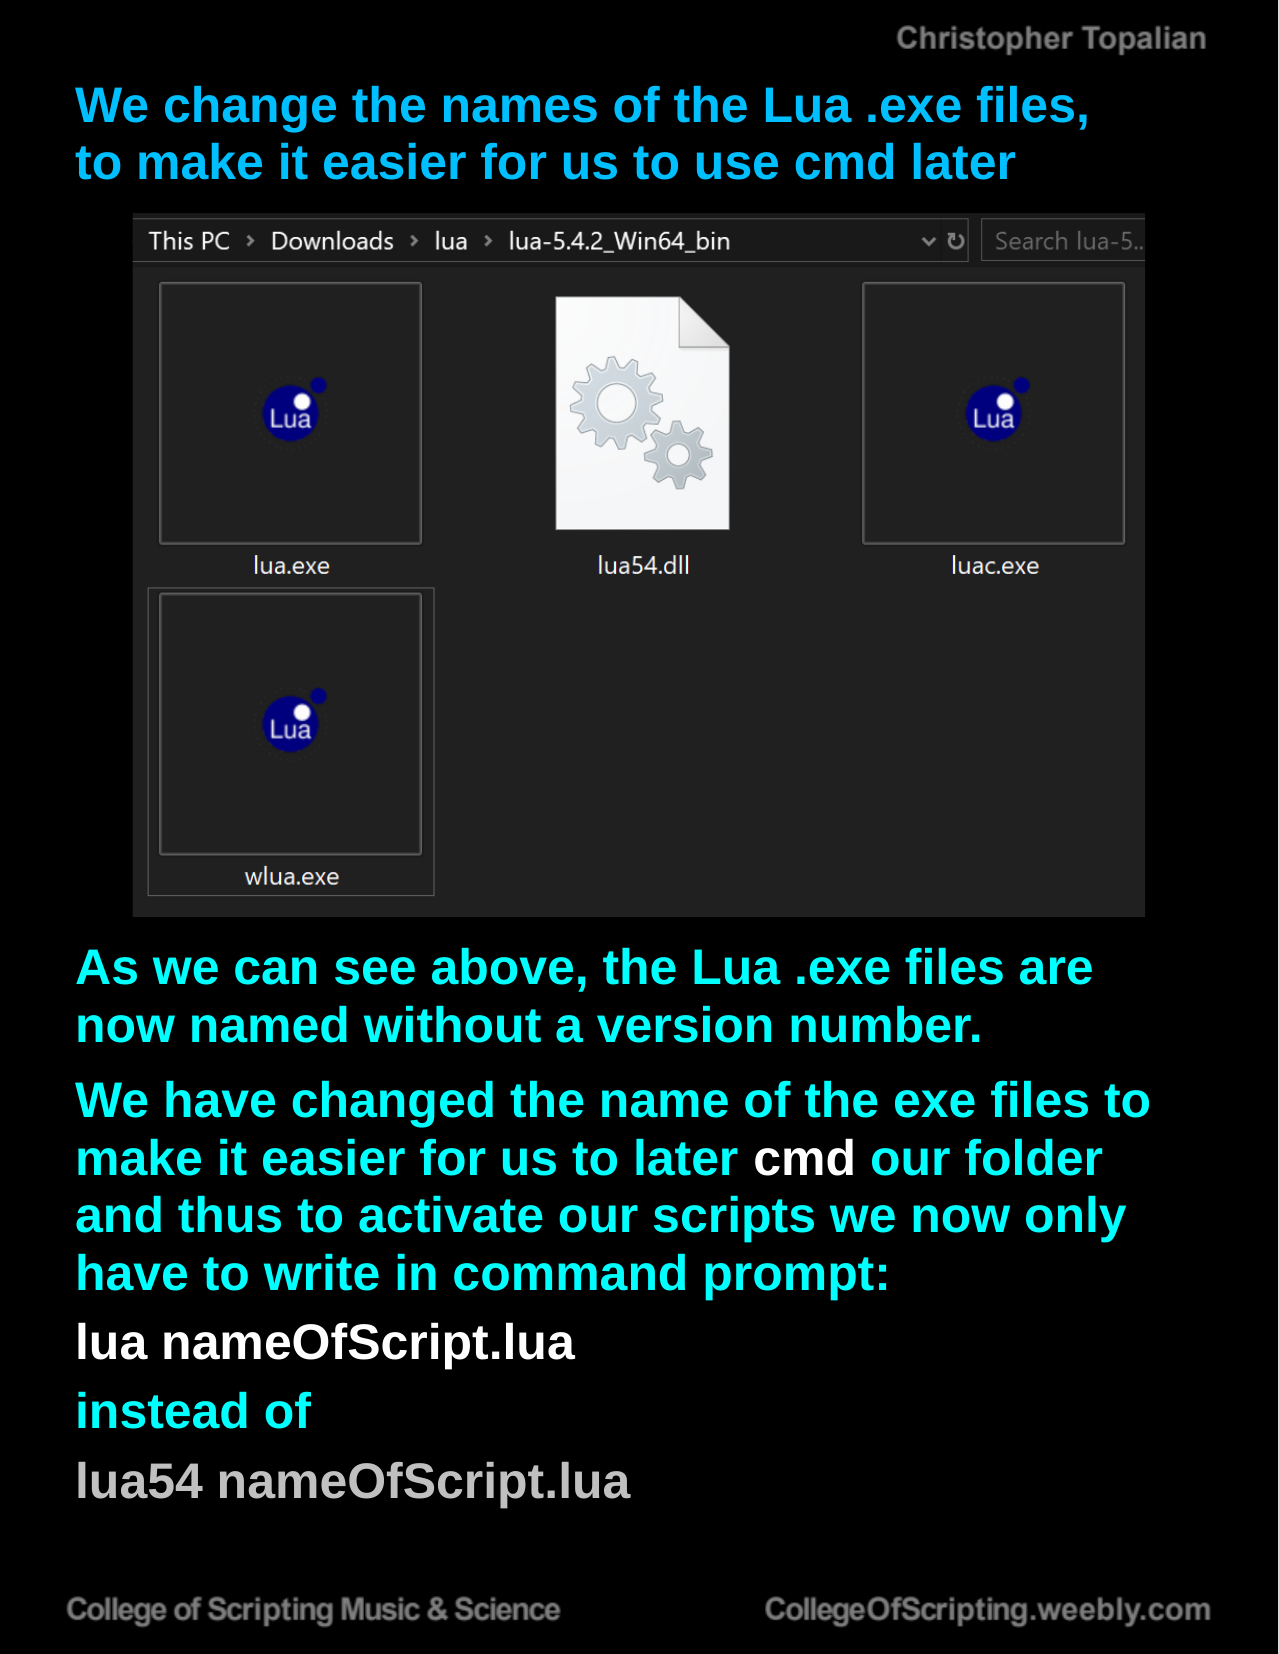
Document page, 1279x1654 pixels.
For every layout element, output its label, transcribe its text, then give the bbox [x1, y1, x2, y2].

text We change the names of the Lua .exe files, [75, 75, 1203, 132]
text We have changed the name of the exe files to make it easier for us to later cmd our folder and thus to activate our scripts we now only have to write in command prompt: [75, 1071, 1203, 1301]
text As we can see above, the Lua .exe files are now named without a version number. [75, 937, 1203, 1052]
text lua54 nameOfScript.lua [75, 1451, 1203, 1509]
picture [132, 212, 1146, 917]
text to make it easier for us to use cmd later [75, 132, 1203, 190]
text lua nameOfScript.lua [75, 1312, 1203, 1370]
text instead of [75, 1382, 1203, 1439]
